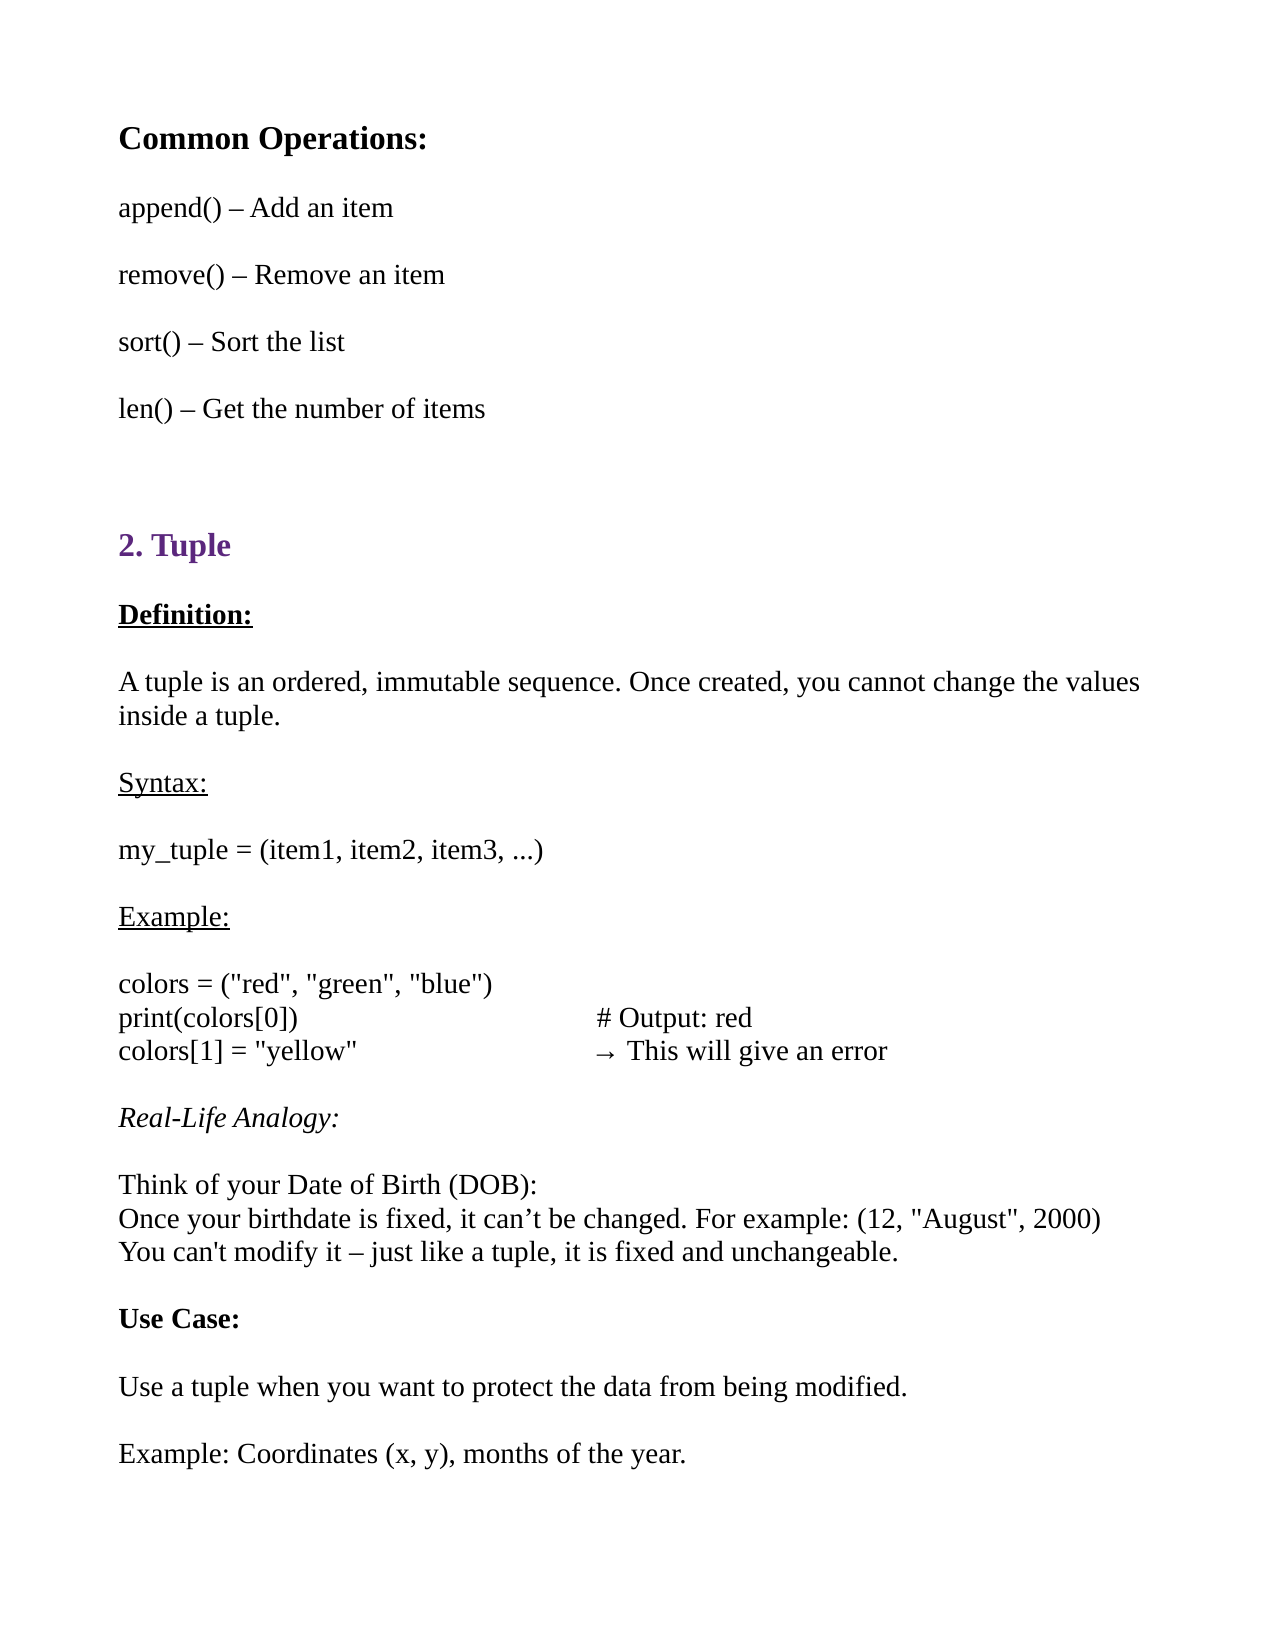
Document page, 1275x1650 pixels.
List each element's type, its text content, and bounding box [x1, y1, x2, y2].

text Common Operations: append() – Add an item remove() – Remove an item sort() – Sort the list len() – Get the number of items 2. Tuple Definition: A tuple is an ordered, immutable sequence. Once created, you cannot change the values inside a tuple. Syntax: my_tuple = (item1, item2, item3, ...) Example: colors = ("red", "green", "blue") print(colors[0]) # Output: red colors[1] = "yellow" → This will give an error Real-Life Analogy: Think of your Date of Birth (DOB): Once your birthdate is fixed, it can’t be changed. For example: (12, "August", 2000) You can't modify it – just like a tuple, it is fixed and unchangeable. Use Case: Use a tuple when you want to protect the data from being modified. Example: Coordinates (x, y), months of the year. [118, 118, 1157, 1503]
